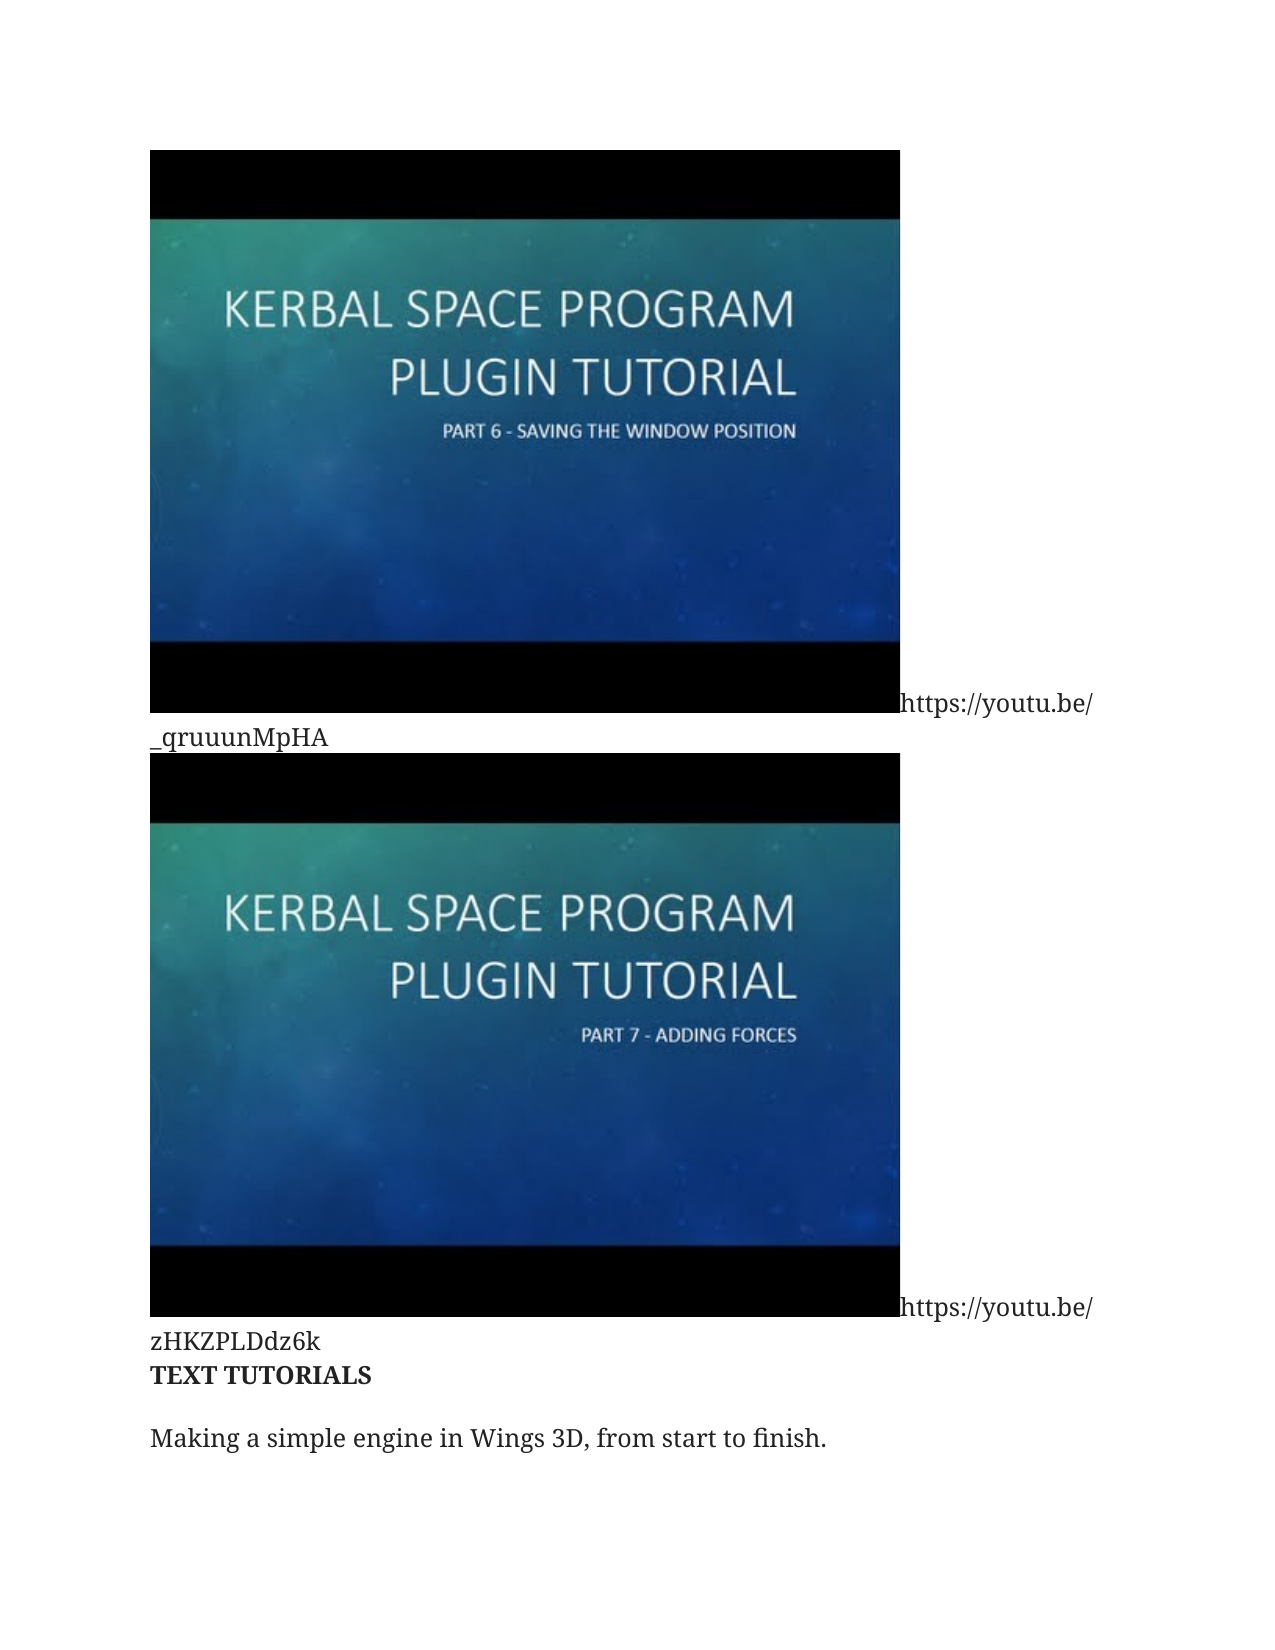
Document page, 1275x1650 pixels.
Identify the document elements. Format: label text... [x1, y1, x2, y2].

text https://youtu.be/zHKZPLDdz6k [150, 754, 1125, 1358]
text Making a simple engine in Wings 3D, from start to finish. [150, 1421, 1125, 1455]
picture [150, 753, 901, 1317]
text TEXT TUTORIALS [150, 1358, 1125, 1392]
text https://youtu.be/_qruuunMpHA [150, 150, 1125, 754]
picture [150, 150, 901, 713]
